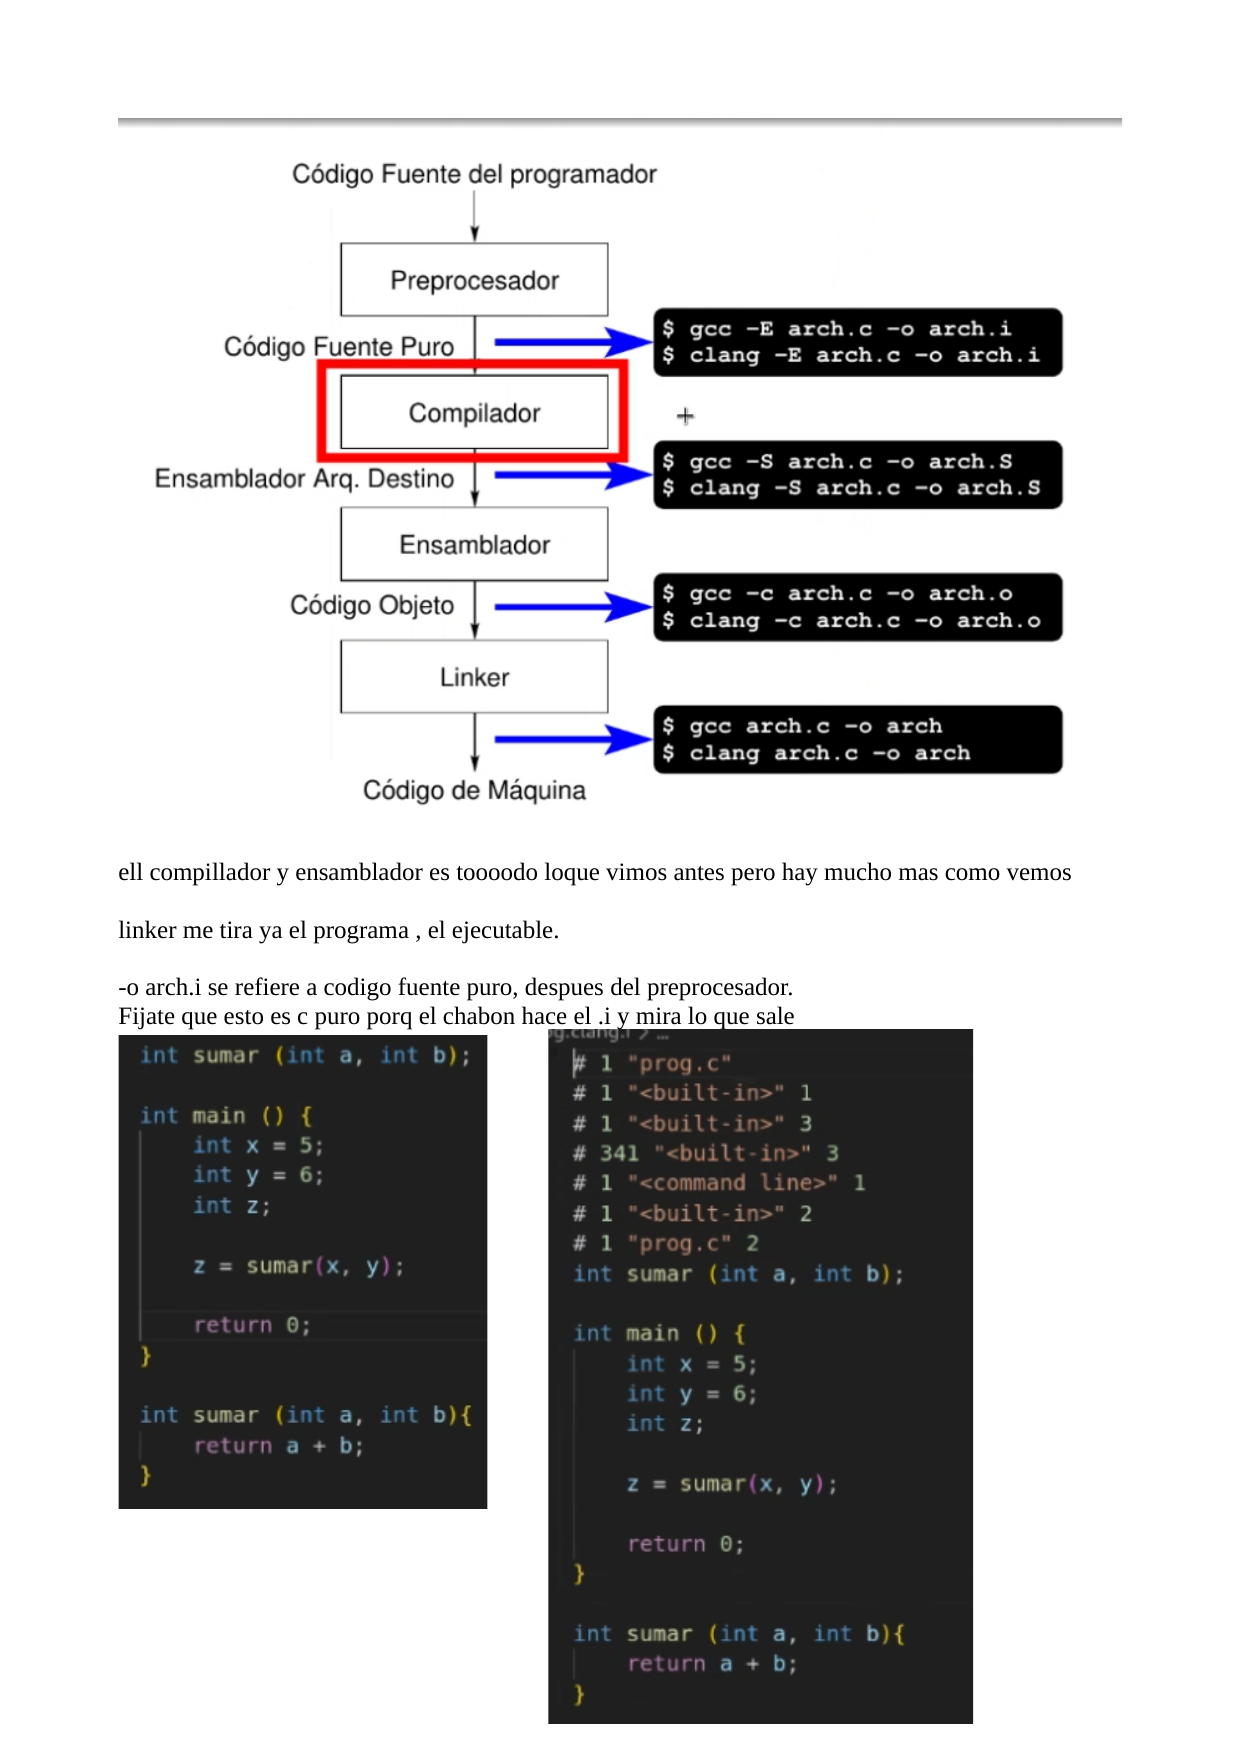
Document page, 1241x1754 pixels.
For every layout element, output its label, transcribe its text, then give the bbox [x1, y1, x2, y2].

text linker me tira ya el programa , el ejecutable. [118, 915, 1122, 943]
text ell compillador y ensamblador es toooodo loque vimos antes pero hay mucho mas como vemos [118, 857, 1122, 886]
text -o arch.i se refiere a codigo fuente puro, despues del preprocesador. [118, 972, 1122, 1001]
picture [118, 1035, 488, 1509]
picture [118, 118, 1123, 829]
text Fijate que esto es c puro porq el chabon hace el .i y mira lo que sale [118, 1001, 1122, 1030]
picture [548, 1029, 974, 1724]
